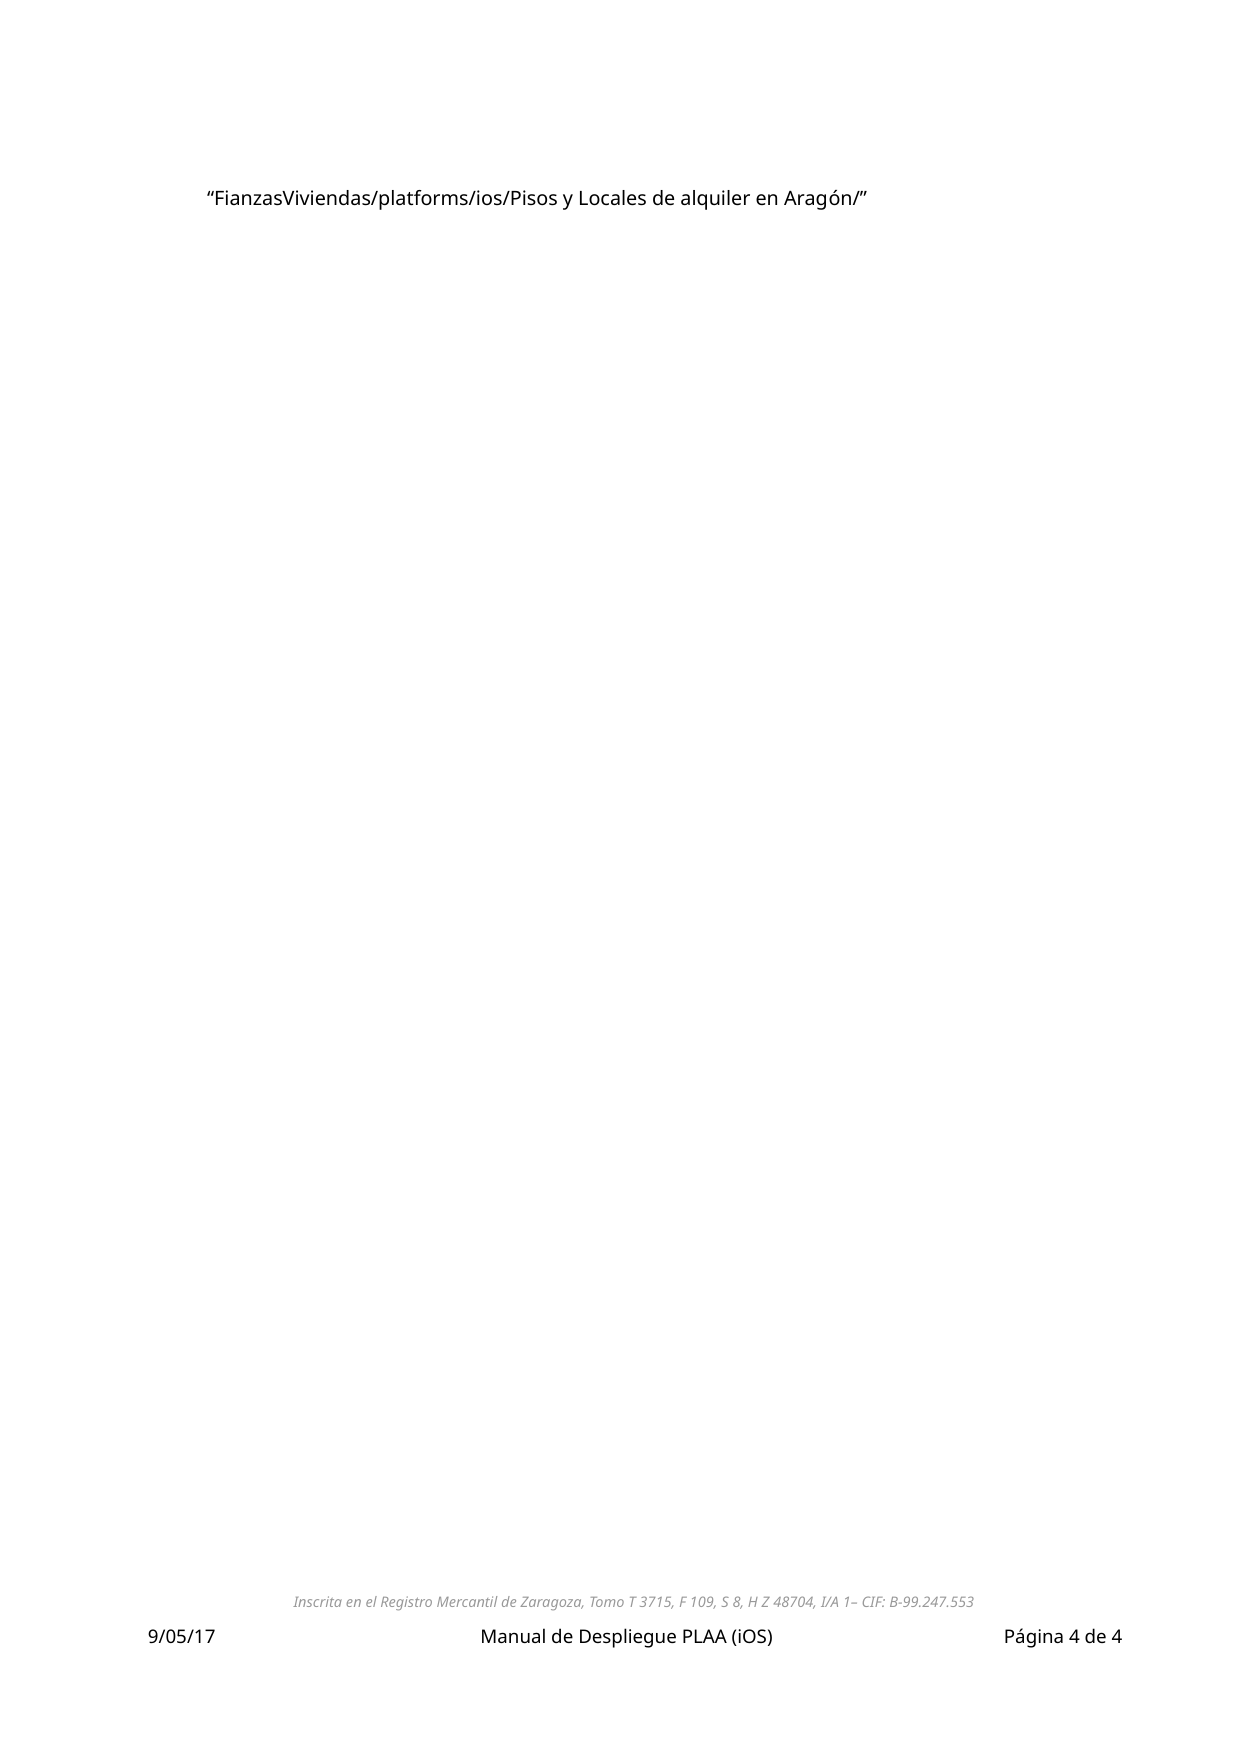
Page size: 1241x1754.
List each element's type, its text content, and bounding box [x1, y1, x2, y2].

text “FianzasViviendas/platforms/ios/Pisos y Locales de alquiler en Aragón/” [148, 184, 1122, 211]
